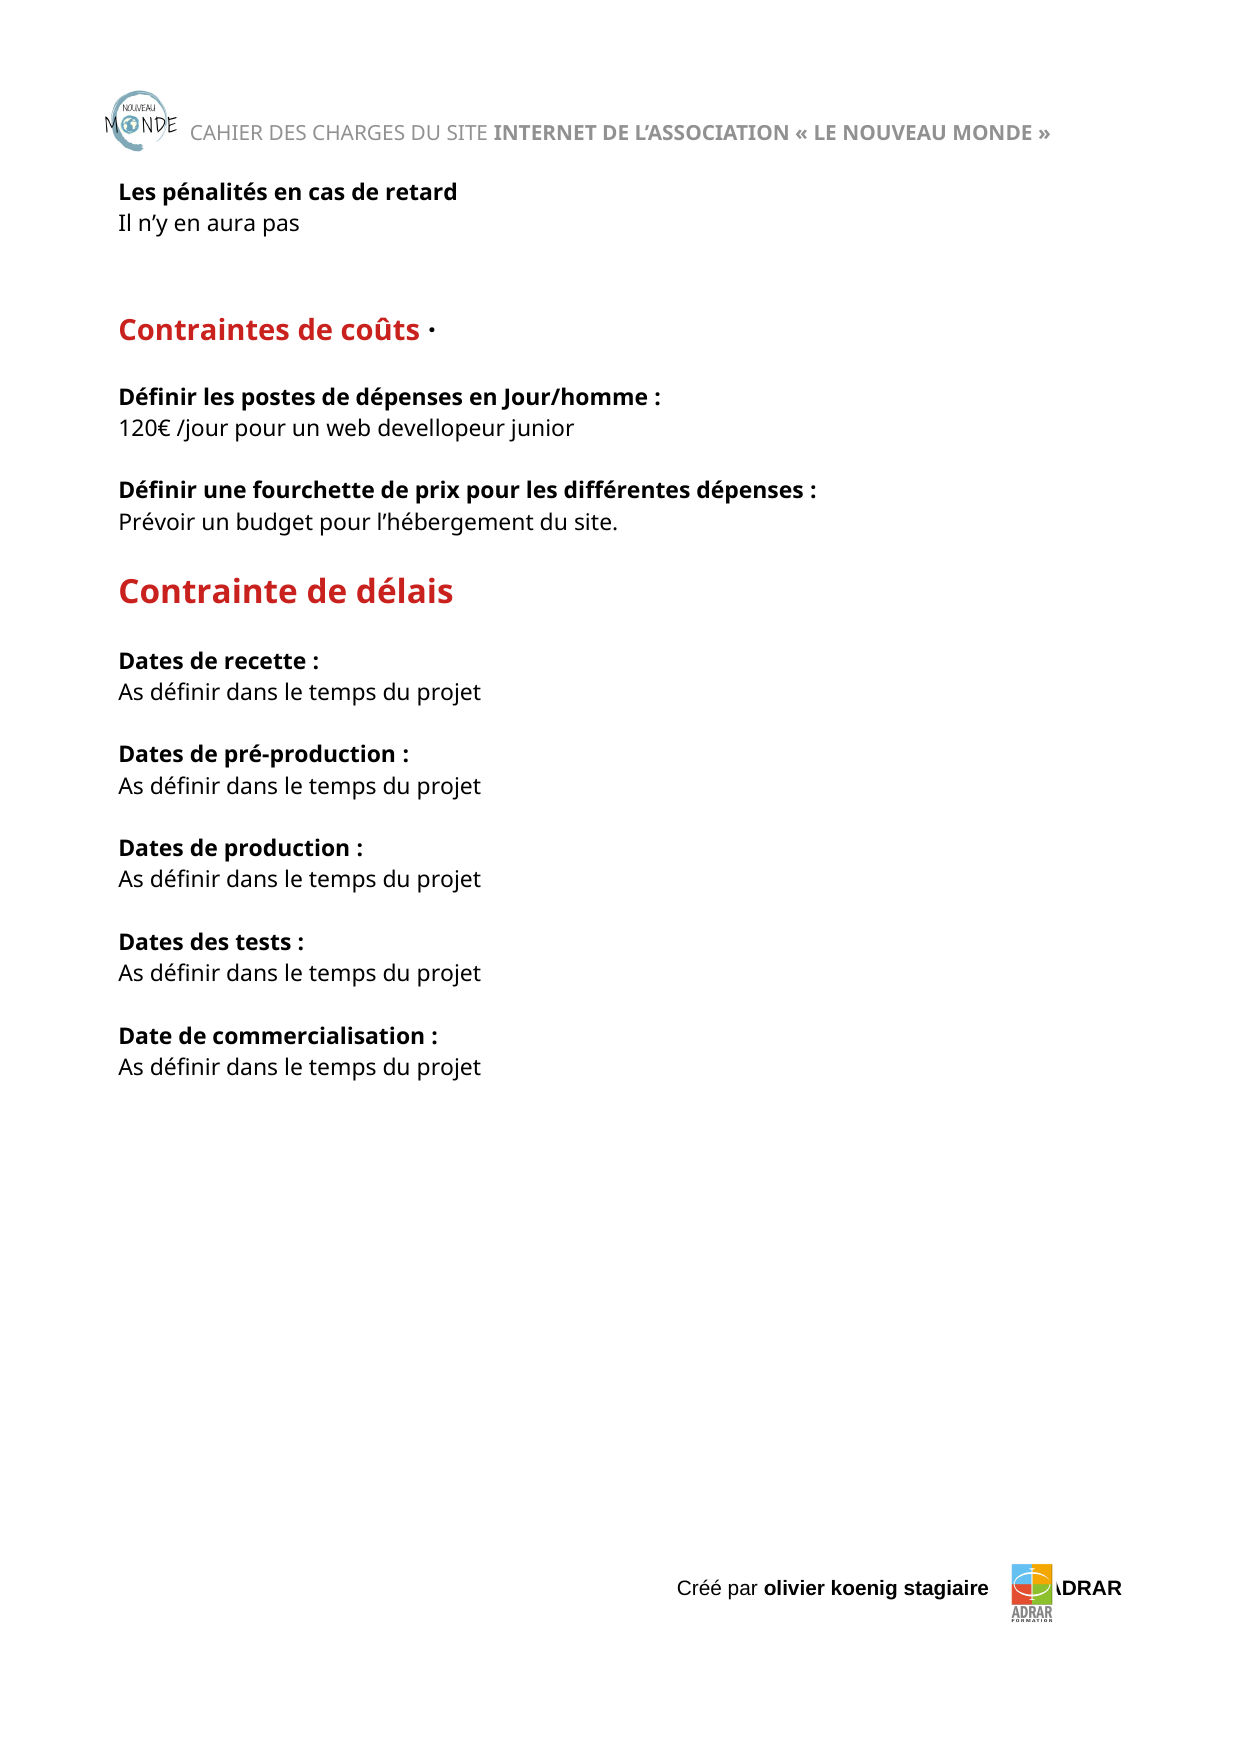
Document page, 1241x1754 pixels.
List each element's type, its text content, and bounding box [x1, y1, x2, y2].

text Dates de pré-production : [118, 738, 1122, 769]
text As définir dans le temps du projet [118, 1051, 1122, 1082]
text Dates des tests : [118, 926, 1122, 957]
text Il n’y en aura pas [118, 207, 1122, 238]
picture [1007, 1561, 1057, 1625]
text As définir dans le temps du projet [118, 863, 1122, 894]
text As définir dans le temps du projet [118, 957, 1122, 988]
text Définir les postes de dépenses en Jour/homme : [118, 380, 1122, 412]
picture [104, 83, 177, 157]
text Contraintes de coûts · [118, 309, 1122, 349]
text Les pénalités en cas de retard [118, 176, 1122, 207]
text Dates de production : [118, 832, 1122, 863]
text Contrainte de délais [118, 568, 1122, 613]
text 120€ /jour pour un web devellopeur junior [118, 412, 1122, 443]
text Définir une fourchette de prix pour les différentes dépenses : [118, 474, 1122, 505]
text Prévoir un budget pour l’hébergement du site. [118, 505, 1122, 537]
text Date de commercialisation : [118, 1019, 1122, 1051]
text Dates de recette : [118, 644, 1122, 676]
text As définir dans le temps du projet [118, 769, 1122, 801]
text As définir dans le temps du projet [118, 676, 1122, 707]
